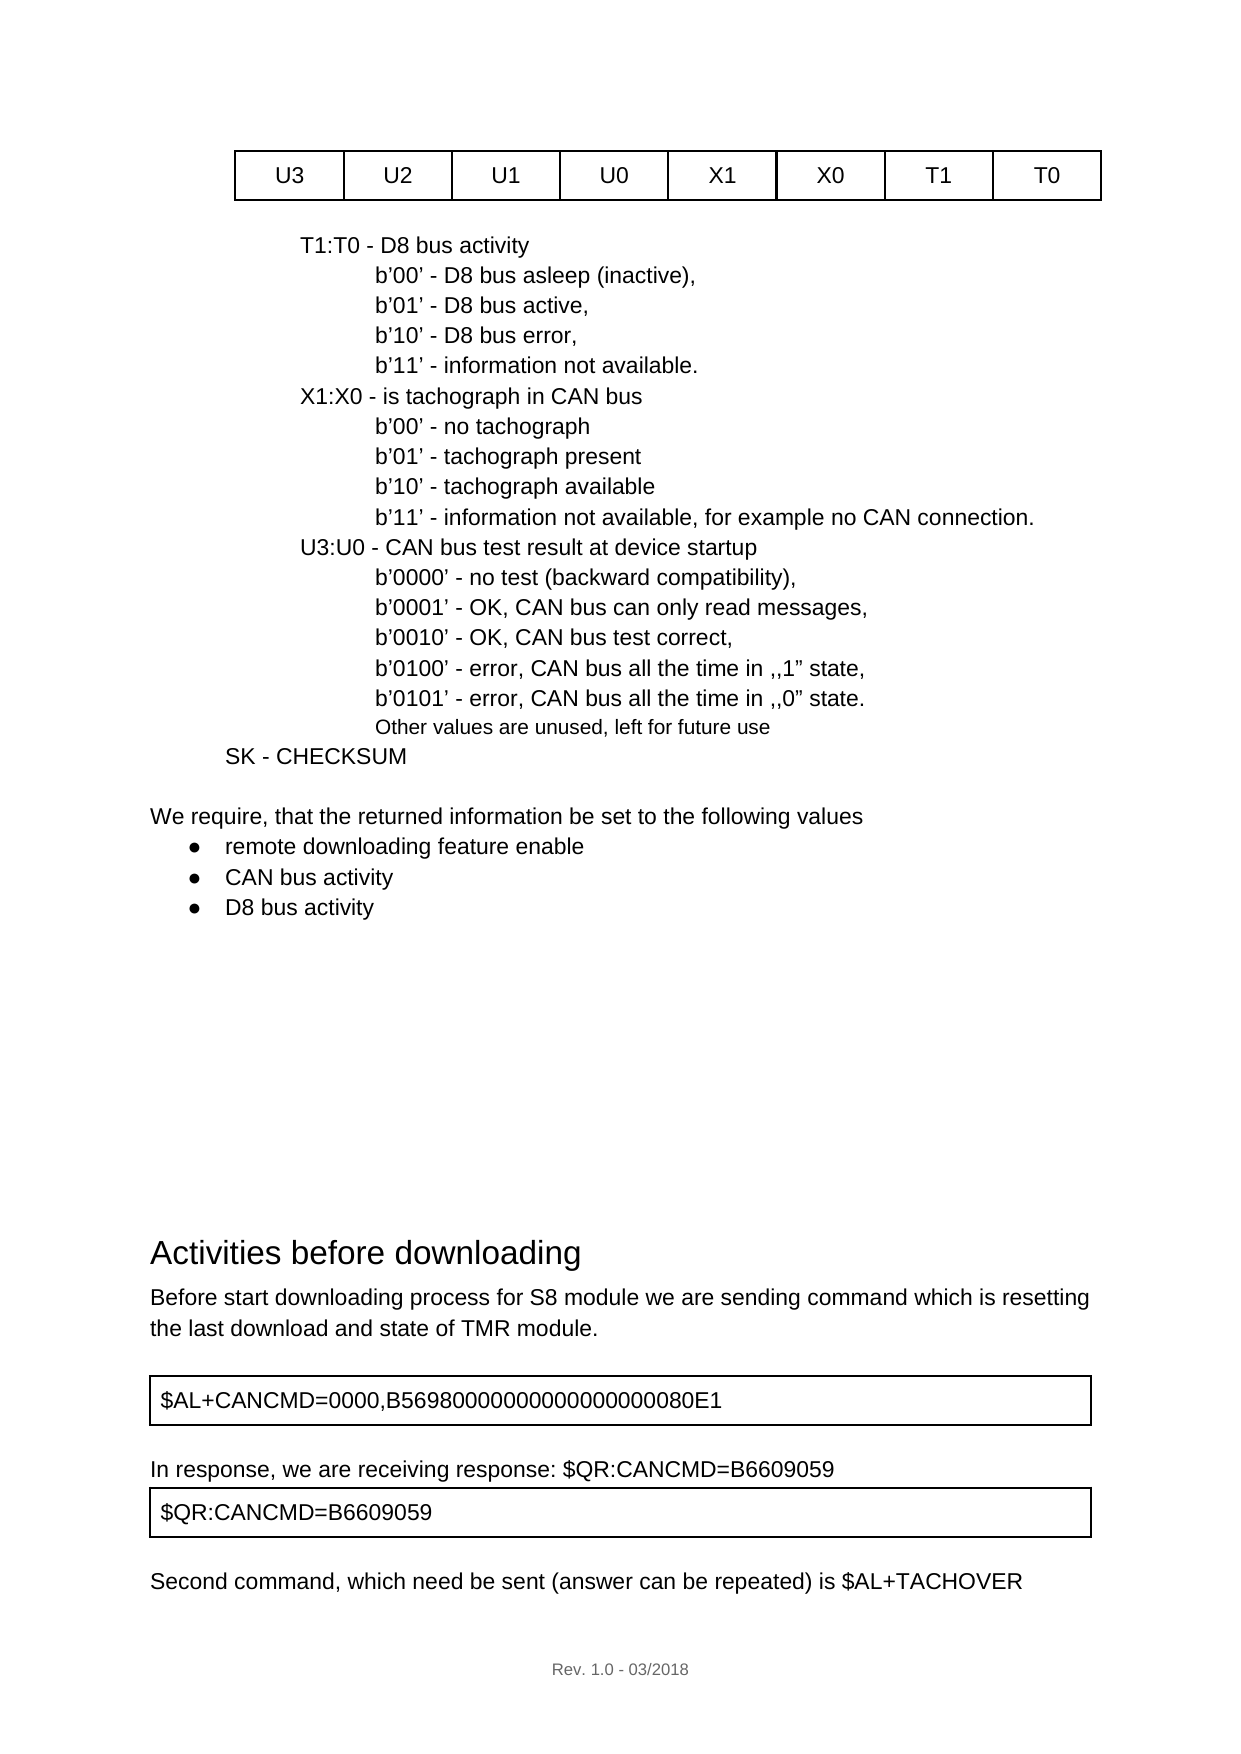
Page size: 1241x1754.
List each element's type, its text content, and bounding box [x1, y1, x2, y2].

text b’11’ - information not available, for example no CAN connection. [375, 503, 1090, 530]
list D8 bus activity [187, 894, 1090, 920]
text X1:X0 - is tachograph in CAN bus [225, 383, 1090, 409]
text b’00’ - no tachograph [375, 413, 1090, 439]
text We require, that the returned information be set to the following values [150, 803, 1090, 829]
table_header U3 [236, 152, 343, 199]
table_header T0 [994, 152, 1100, 199]
text In response, we are receiving response: $QR:CANCMD=B6609059 [150, 1456, 1090, 1483]
list CAN bus activity [187, 863, 1090, 890]
text b’0010’ - OK, CAN bus test correct, [150, 624, 1090, 651]
table_header $AL+CANCMD=0000,B56980000000000000000080E1 [151, 1377, 1090, 1424]
text b’10’ - D8 bus error, [300, 322, 1090, 348]
table_header U0 [561, 152, 667, 199]
text b’0001’ - OK, CAN bus can only read messages, [150, 594, 1090, 620]
table_header U2 [345, 152, 451, 199]
text T1:T0 - D8 bus activity [300, 232, 1090, 258]
table_header X0 [778, 152, 884, 199]
list remote downloading feature enable [187, 833, 1090, 860]
subtitle Activities before downloading [150, 1233, 1090, 1272]
table_header $QR:CANCMD=B6609059 [151, 1489, 1090, 1536]
text b’0101’ - error, CAN bus all the time in ,,0” state. [150, 685, 1090, 711]
text b’10’ - tachograph available [375, 473, 1090, 499]
table_header U1 [453, 152, 559, 199]
text Second command, which need be sent (answer can be repeated) is $AL+TACHOVER [150, 1568, 1090, 1594]
text SK - CHECKSUM [150, 743, 1090, 769]
text U3:U0 - CAN bus test result at device startup [225, 534, 1090, 560]
table_header X1 [669, 152, 775, 199]
table_header T1 [886, 152, 992, 199]
text b’01’ - D8 bus active, [300, 292, 1090, 318]
text Other values are unused, left for future use [150, 715, 1090, 739]
text b’0000’ - no test (backward compatibility), [225, 564, 1090, 590]
text b’0100’ - error, CAN bus all the time in ,,1” state, [150, 654, 1090, 681]
text Before start downloading process for S8 module we are sending command which is resetting the last download and state of TMR module. [150, 1284, 1090, 1341]
text b’00’ - D8 bus asleep (inactive), [300, 262, 1090, 288]
text b’01’ - tachograph present [375, 443, 1090, 469]
text b’11’ - information not available. [375, 352, 1090, 379]
